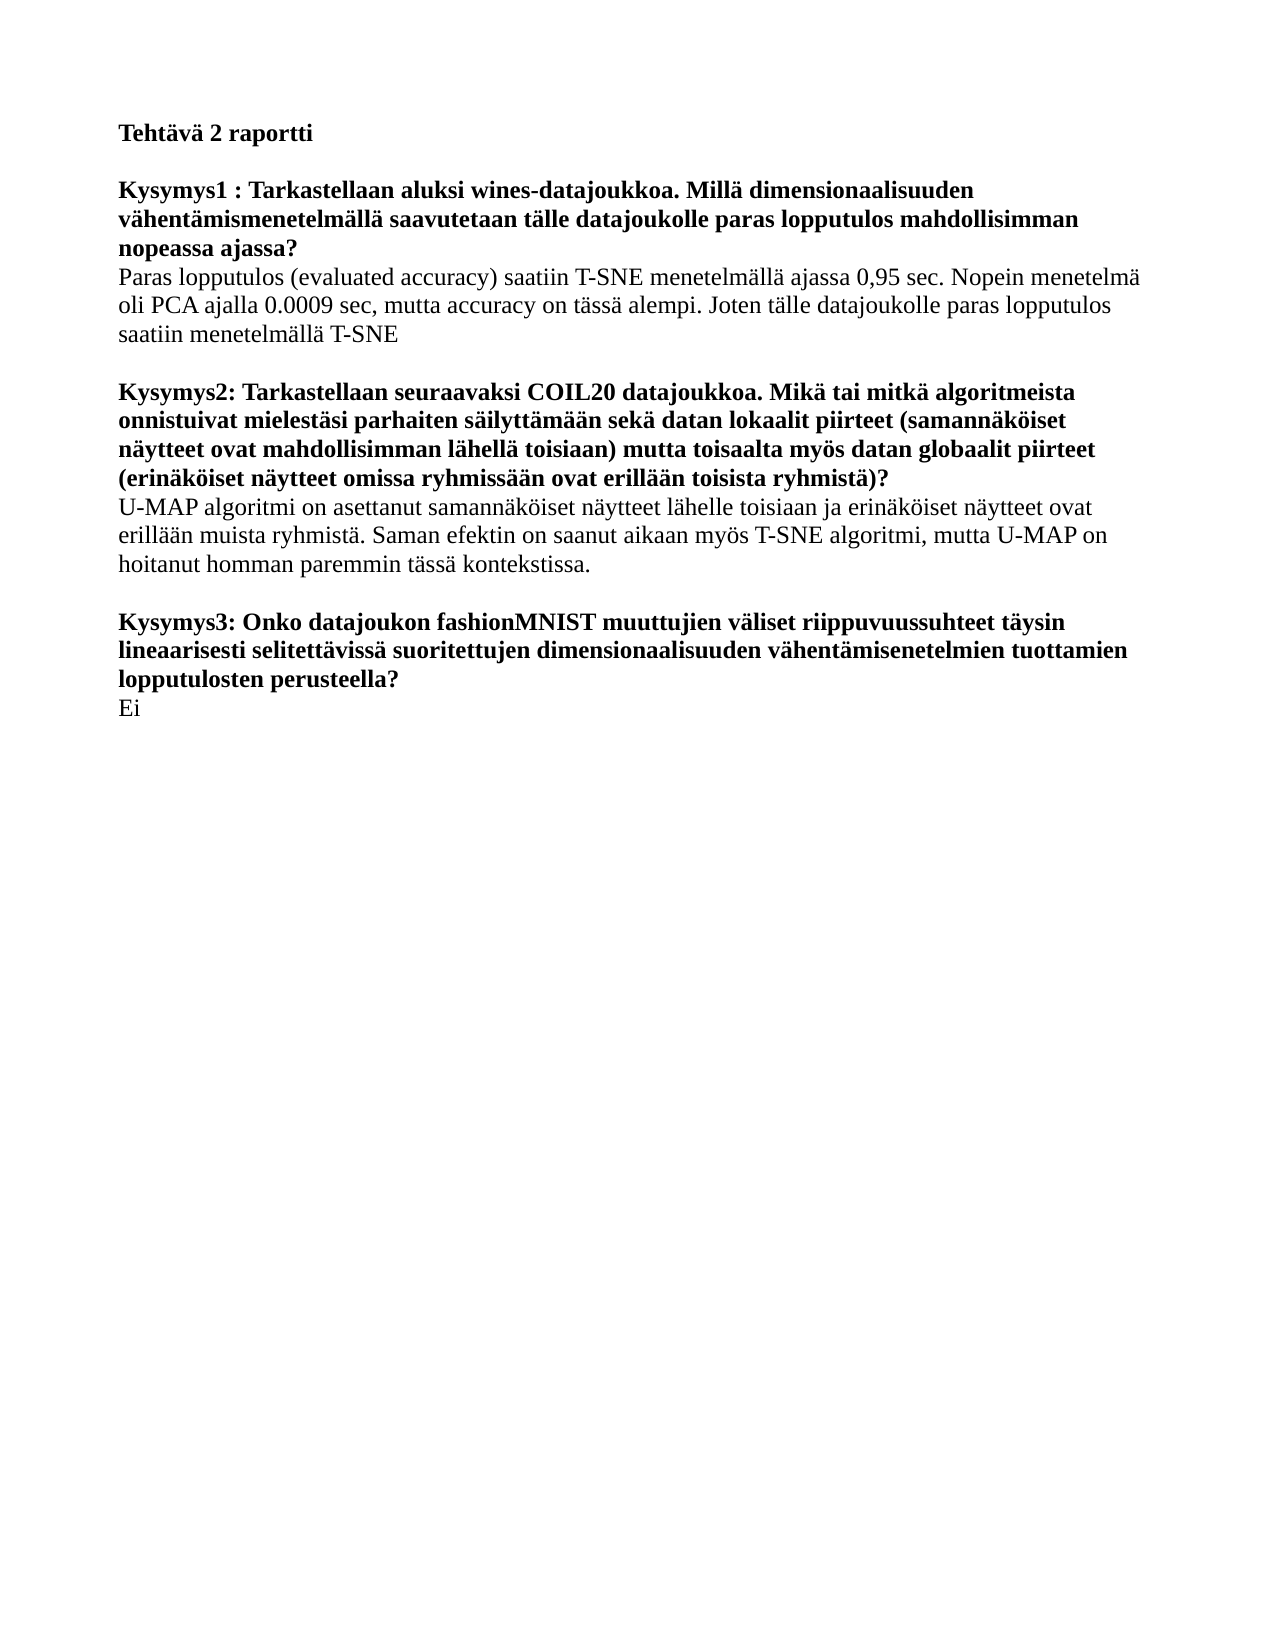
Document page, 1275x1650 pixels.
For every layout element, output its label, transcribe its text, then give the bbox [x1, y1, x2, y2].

text Kysymys3: Onko datajoukon fashionMNIST muuttujien väliset riippuvuussuhteet täysin lineaarisesti selitettävissä suoritettujen dimensionaalisuuden vähentämisenetelmien tuottamien lopputulosten perusteella? [118, 607, 1157, 693]
text Kysymys2: Tarkastellaan seuraavaksi COIL20 datajoukkoa. Mikä tai mitkä algoritmeista onnistuivat mielestäsi parhaiten säilyttämään sekä datan lokaalit piirteet (samannäköiset näytteet ovat mahdollisimman lähellä toisiaan) mutta toisaalta myös datan globaalit piirteet (erinäköiset näytteet omissa ryhmissään ovat erillään toisista ryhmistä)? [118, 377, 1157, 492]
text U-MAP algoritmi on asettanut samannäköiset näytteet lähelle toisiaan ja erinäköiset näytteet ovat erillään muista ryhmistä. Saman efektin on saanut aikaan myös T-SNE algoritmi, mutta U-MAP on hoitanut homman paremmin tässä kontekstissa. [118, 492, 1157, 578]
text Ei [118, 693, 1157, 722]
text Paras lopputulos (evaluated accuracy) saatiin T-SNE menetelmällä ajassa 0,95 sec. Nopein menetelmä oli PCA ajalla 0.0009 sec, mutta accuracy on tässä alempi. Joten tälle datajoukolle paras lopputulos saatiin menetelmällä T-SNE [118, 262, 1157, 348]
text Kysymys1 : Tarkastellaan aluksi wines-datajoukkoa. Millä dimensionaalisuuden vähentämismenetelmällä saavutetaan tälle datajoukolle paras lopputulos mahdollisimman nopeassa ajassa? [118, 176, 1157, 262]
text Tehtävä 2 raportti [118, 118, 1157, 147]
